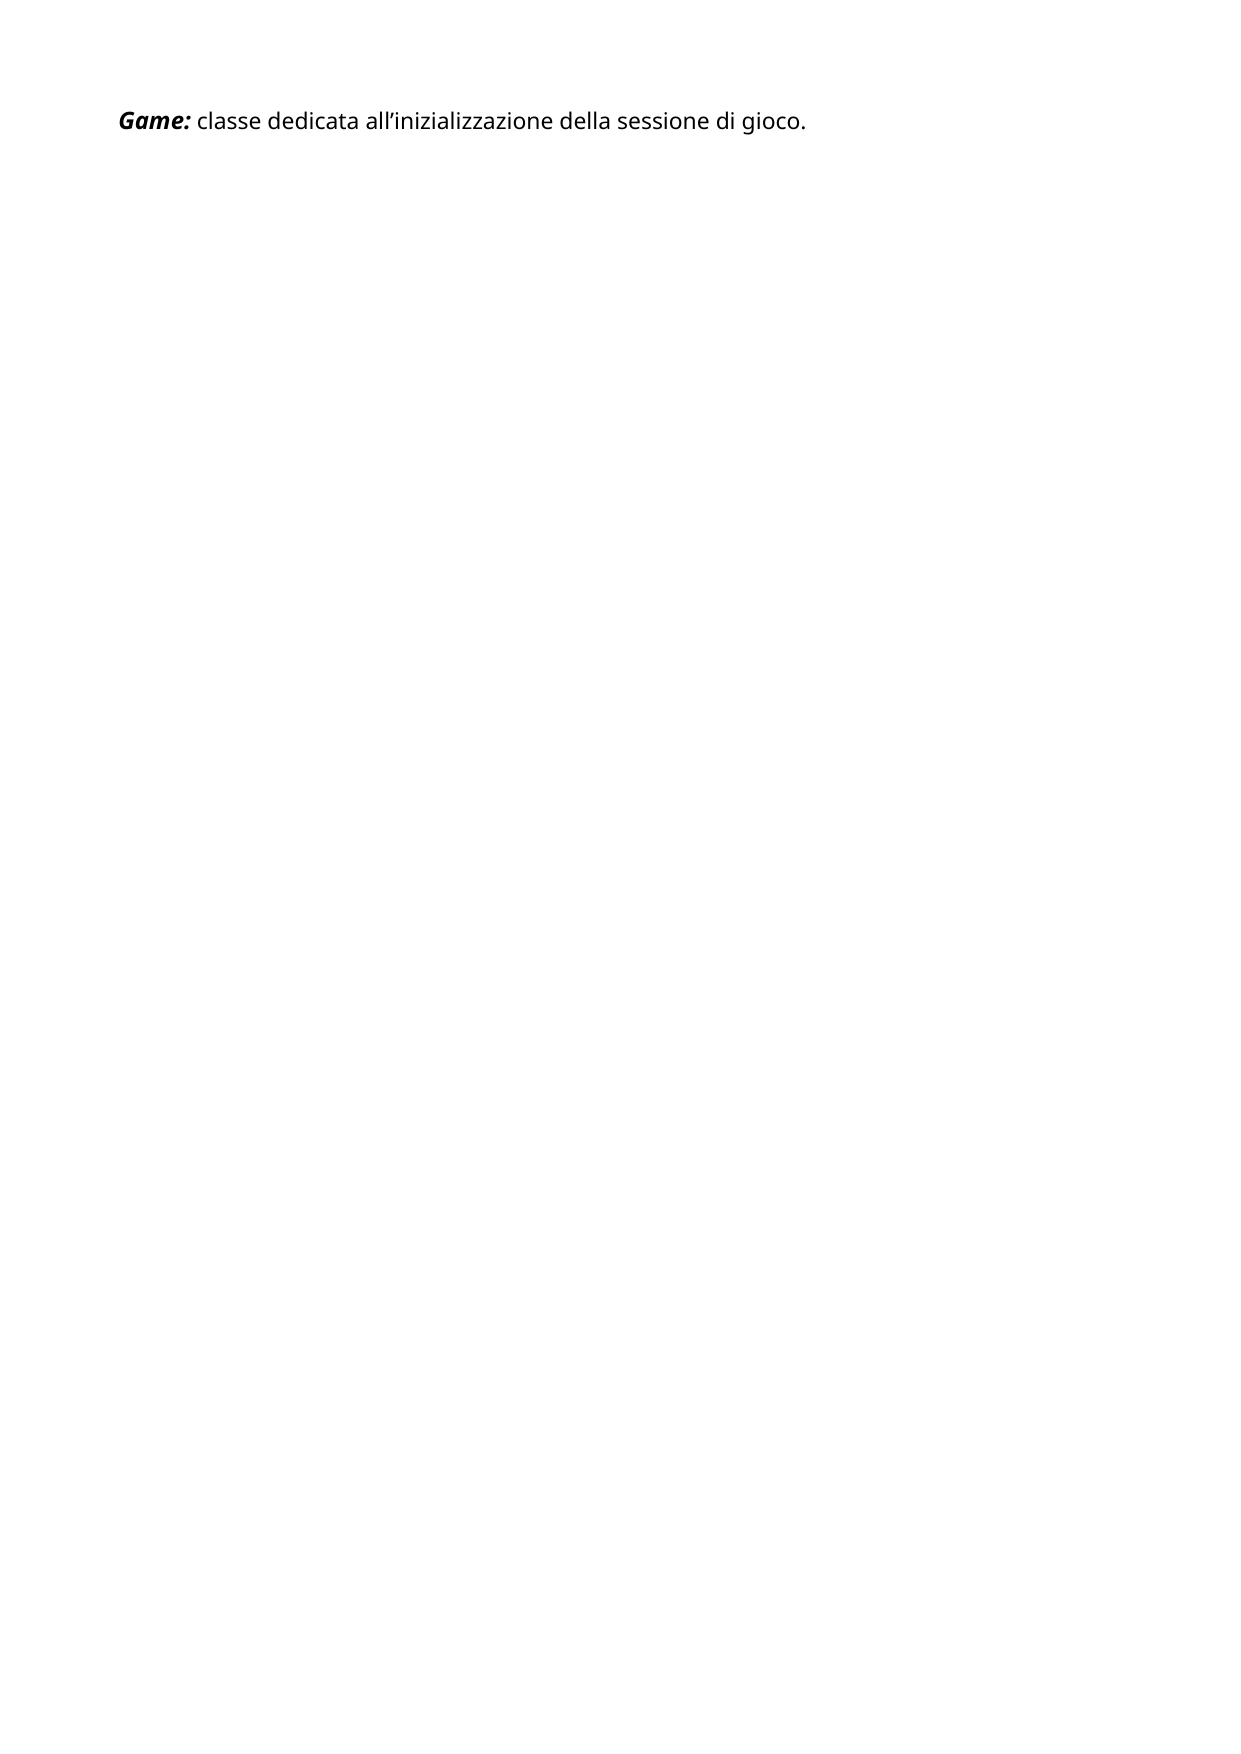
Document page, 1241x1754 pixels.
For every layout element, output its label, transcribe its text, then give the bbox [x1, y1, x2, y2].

text Game: classe dedicata all’inizializzazione della sessione di gioco. [118, 103, 1122, 136]
